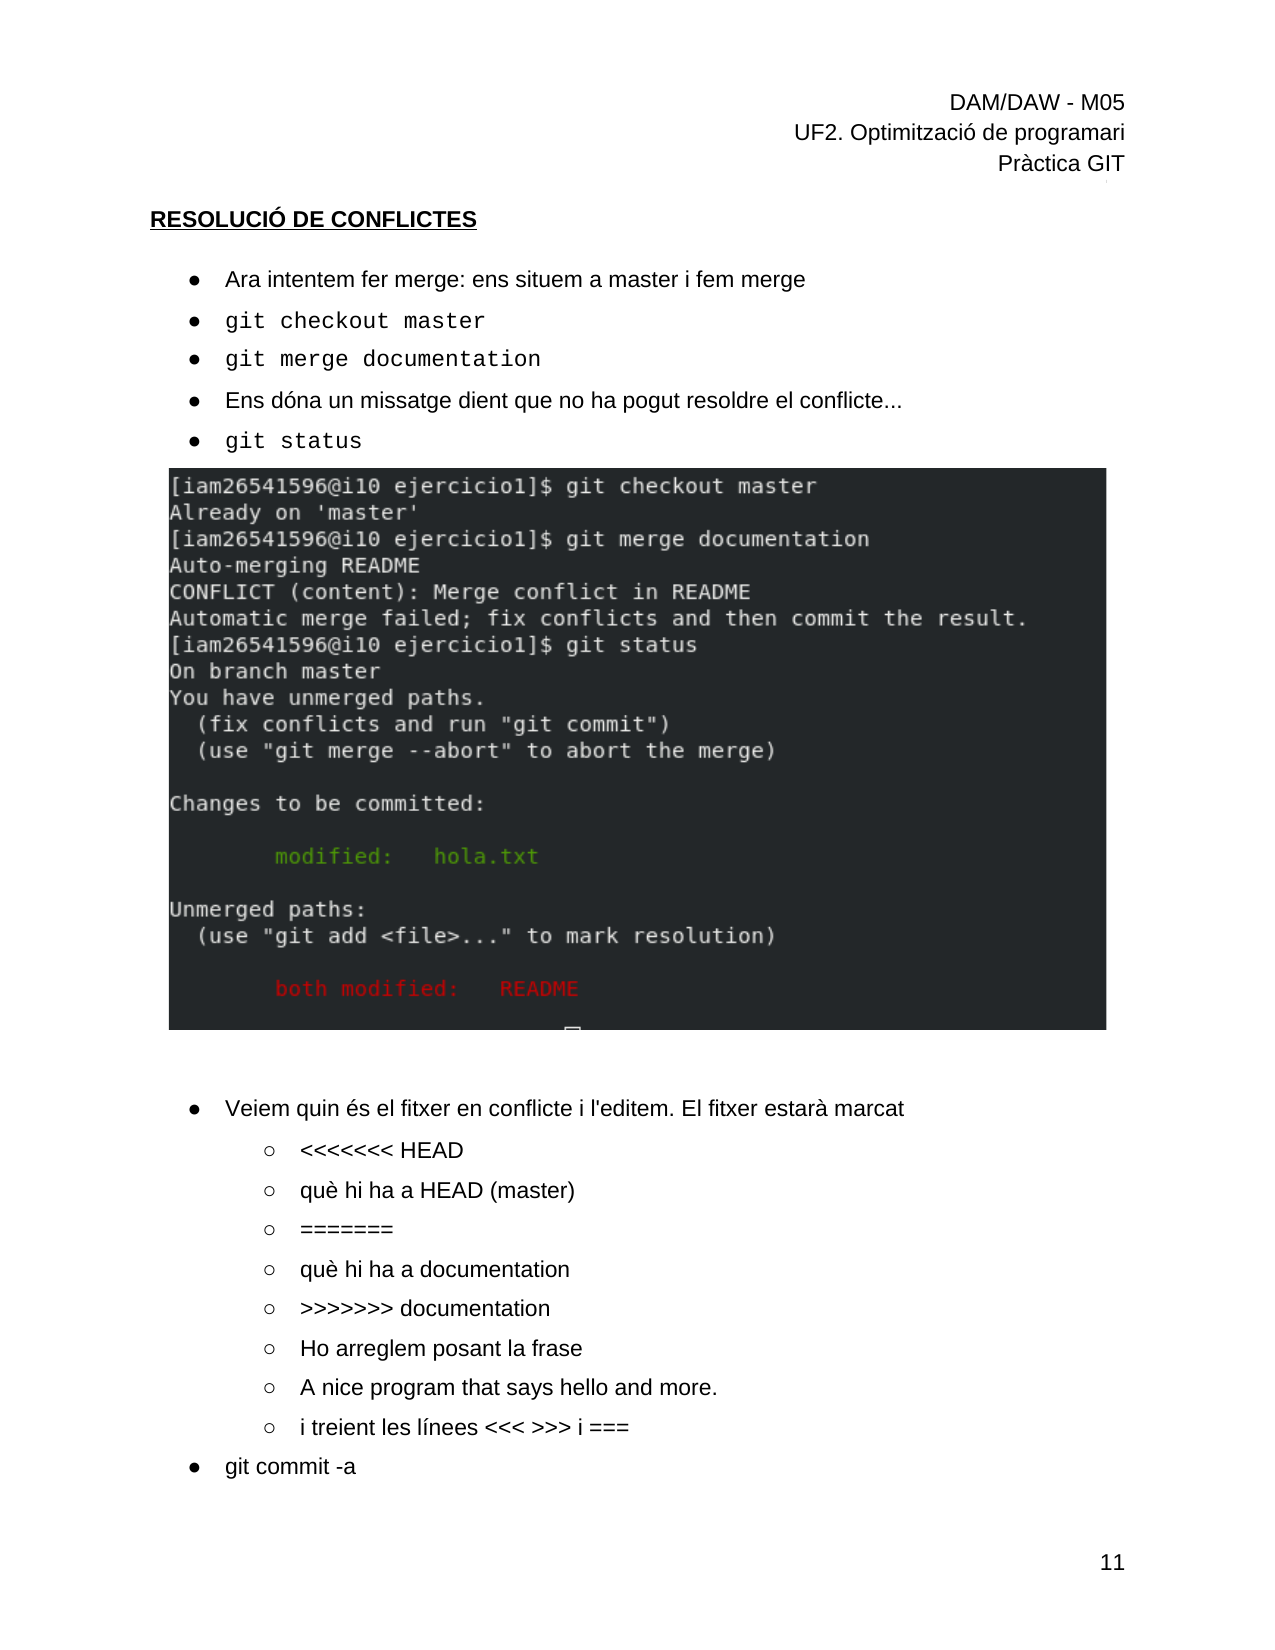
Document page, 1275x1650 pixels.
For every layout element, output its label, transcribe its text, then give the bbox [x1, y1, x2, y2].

picture [168, 468, 1107, 1030]
list Ara intentem fer merge: ens situem a master i fem merge [187, 266, 1125, 295]
list ======= [262, 1216, 1125, 1242]
list >>>>>>> documentation [262, 1295, 1125, 1321]
list git commit -a [187, 1453, 1125, 1481]
list Veiem quin és el fitxer en conflicte i l'editem. El fitxer estarà marcat [187, 1094, 1125, 1123]
list Ho arreglem posant la frase [262, 1334, 1125, 1361]
list i treient les línees <<< >>> i === [262, 1413, 1125, 1440]
list Ens dóna un missatge dient que no ha pogut resoldre el conflicte... [187, 387, 1125, 415]
list git status [187, 429, 1125, 455]
list què hi ha a documentation [262, 1256, 1125, 1282]
list <<<<<<< HEAD [262, 1137, 1125, 1163]
list git merge documentation [187, 348, 1125, 374]
list què hi ha a HEAD (master) [262, 1177, 1125, 1203]
text RESOLUCIÓ DE CONFLICTES [150, 206, 1125, 232]
list git checkout master [187, 309, 1125, 335]
list A nice program that says hello and more. [262, 1374, 1125, 1400]
